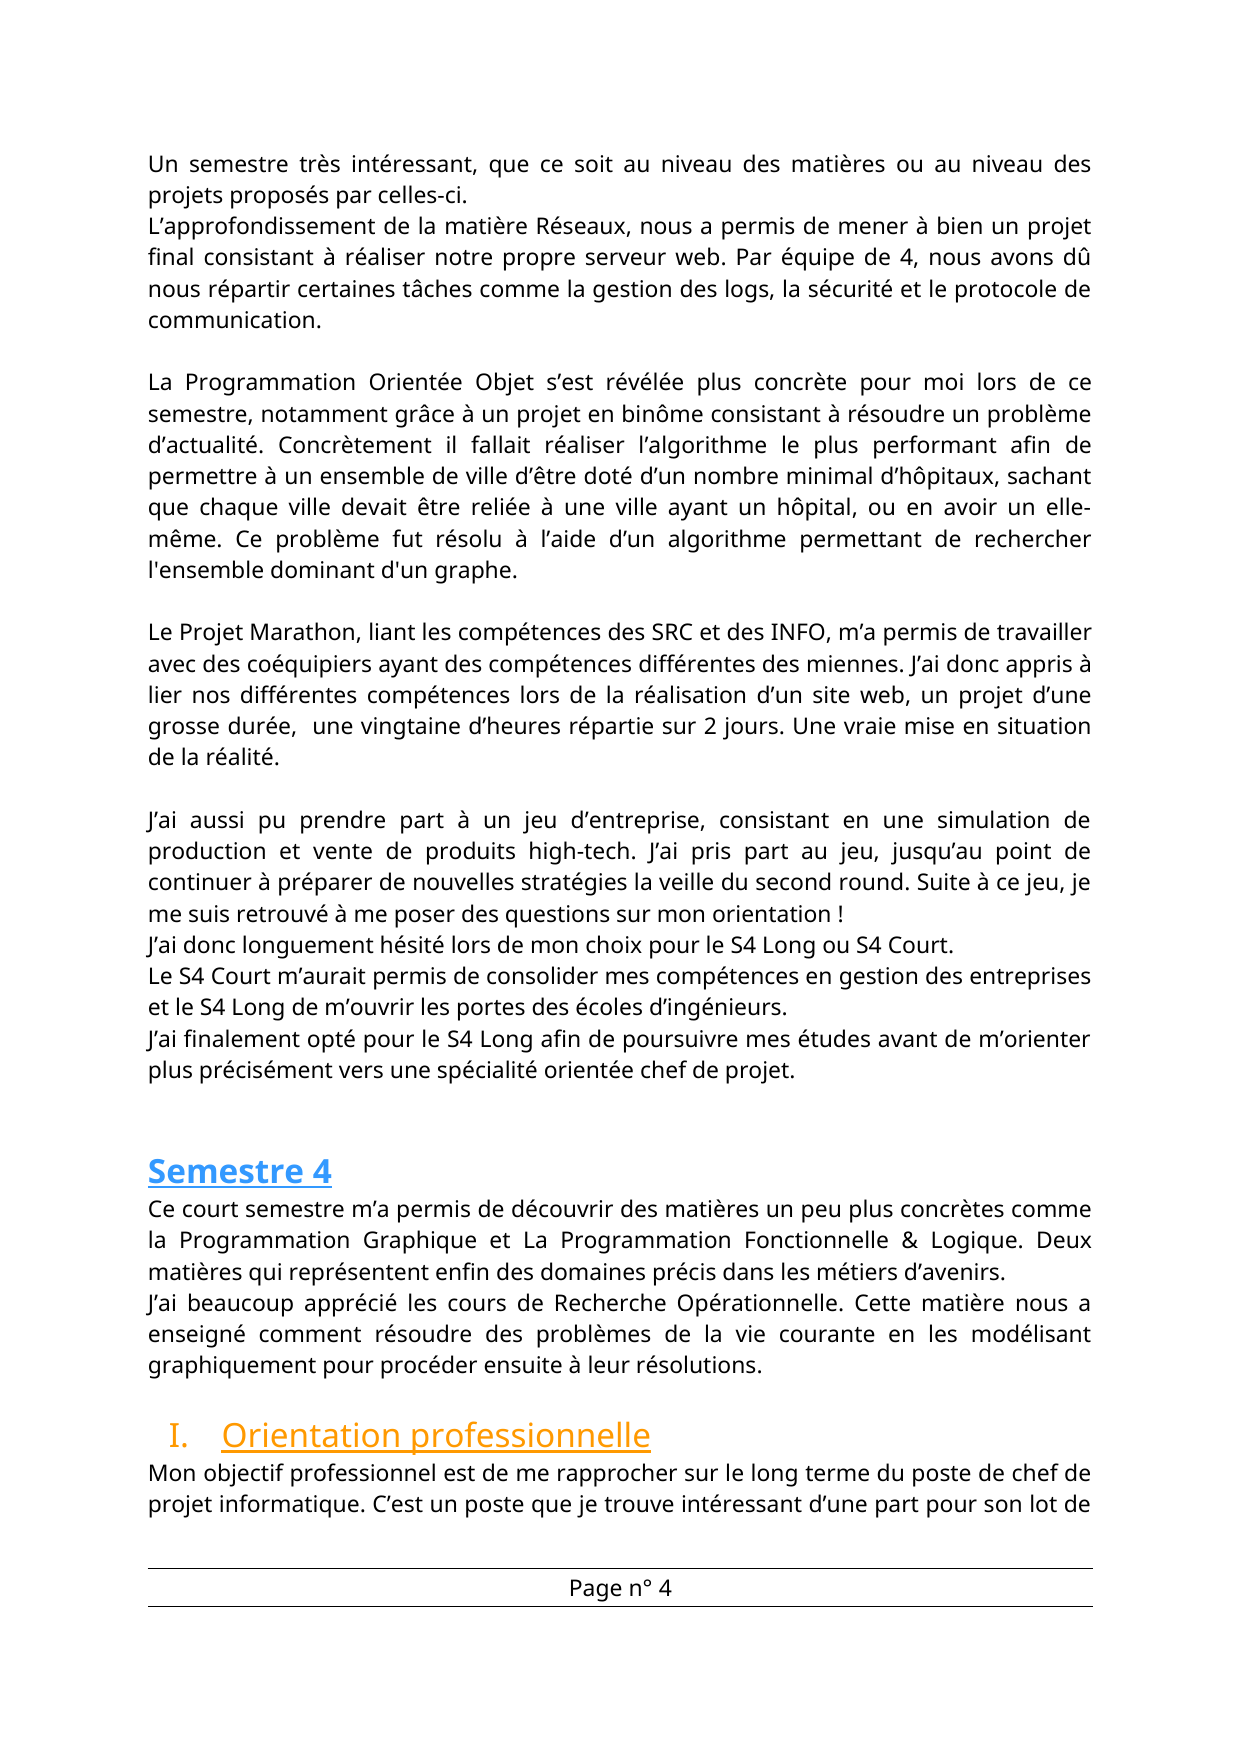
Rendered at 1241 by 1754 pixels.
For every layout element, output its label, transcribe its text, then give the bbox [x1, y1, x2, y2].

text Le Projet Marathon, liant les compétences des SRC et des INFO, m’a permis de travailler avec des coéquipiers ayant des compétences différentes des miennes. J’ai donc appris à lier nos différentes compétences lors de la réalisation d’un site web, un projet d’une grosse durée, une vingtaine d’heures répartie sur 2 jours. Une vraie mise en situation de la réalité. [148, 616, 1093, 773]
text J’ai aussi pu prendre part à un jeu d’entreprise, consistant en une simulation de production et vente de produits high-tech. J’ai pris part au jeu, jusqu’au point de continuer à préparer de nouvelles stratégies la veille du second round. Suite à ce jeu, je me suis retrouvé à me poser des questions sur mon orientation ! [148, 804, 1093, 929]
subtitle Orientation professionnelle [177, 1412, 1093, 1457]
text Le S4 Court m’aurait permis de consolider mes compétences en gestion des entreprises et le S4 Long de m’ouvrir les portes des écoles d’ingénieurs. [148, 960, 1093, 1023]
text J’ai beaucoup apprécié les cours de Recherche Opérationnelle. Cette matière nous a enseigné comment résoudre des problèmes de la vie courante en les modélisant graphiquement pour procéder ensuite à leur résolutions. [148, 1287, 1093, 1381]
text La Programmation Orientée Objet s’est révélée plus concrète pour moi lors de ce semestre, notamment grâce à un projet en binôme consistant à résoudre un problème d’actualité. Concrètement il fallait réaliser l’algorithme le plus performant afin de permettre à un ensemble de ville d’être doté d’un nombre minimal d’hôpitaux, sachant que chaque ville devait être reliée à une ville ayant un hôpital, ou en avoir un elle-même. Ce problème fut résolu à l’aide d’un algorithme permettant de rechercher l'ensemble dominant d'un graphe. [148, 366, 1093, 585]
text Un semestre très intéressant, que ce soit au niveau des matières ou au niveau des projets proposés par celles-ci. [148, 148, 1093, 210]
text Ce court semestre m’a permis de découvrir des matières un peu plus concrètes comme la Programmation Graphique et La Programmation Fonctionnelle & Logique. Deux matières qui représentent enfin des domaines précis dans les métiers d’avenirs. [148, 1193, 1093, 1287]
text Mon objectif professionnel est de me rapprocher sur le long terme du poste de chef de projet informatique. C’est un poste que je trouve intéressant d’une part pour son lot de [148, 1457, 1093, 1520]
text L’approfondissement de la matière Réseaux, nous a permis de mener à bien un projet final consistant à réaliser notre propre serveur web. Par équipe de 4, nous avons dû nous répartir certaines tâches comme la gestion des logs, la sécurité et le protocole de communication. [148, 210, 1093, 335]
subtitle Semestre 4 [148, 1148, 1093, 1193]
text J’ai finalement opté pour le S4 Long afin de poursuivre mes études avant de m’orienter plus précisément vers une spécialité orientée chef de projet. [148, 1023, 1093, 1085]
text J’ai donc longuement hésité lors de mon choix pour le S4 Long ou S4 Court. [148, 929, 1093, 960]
